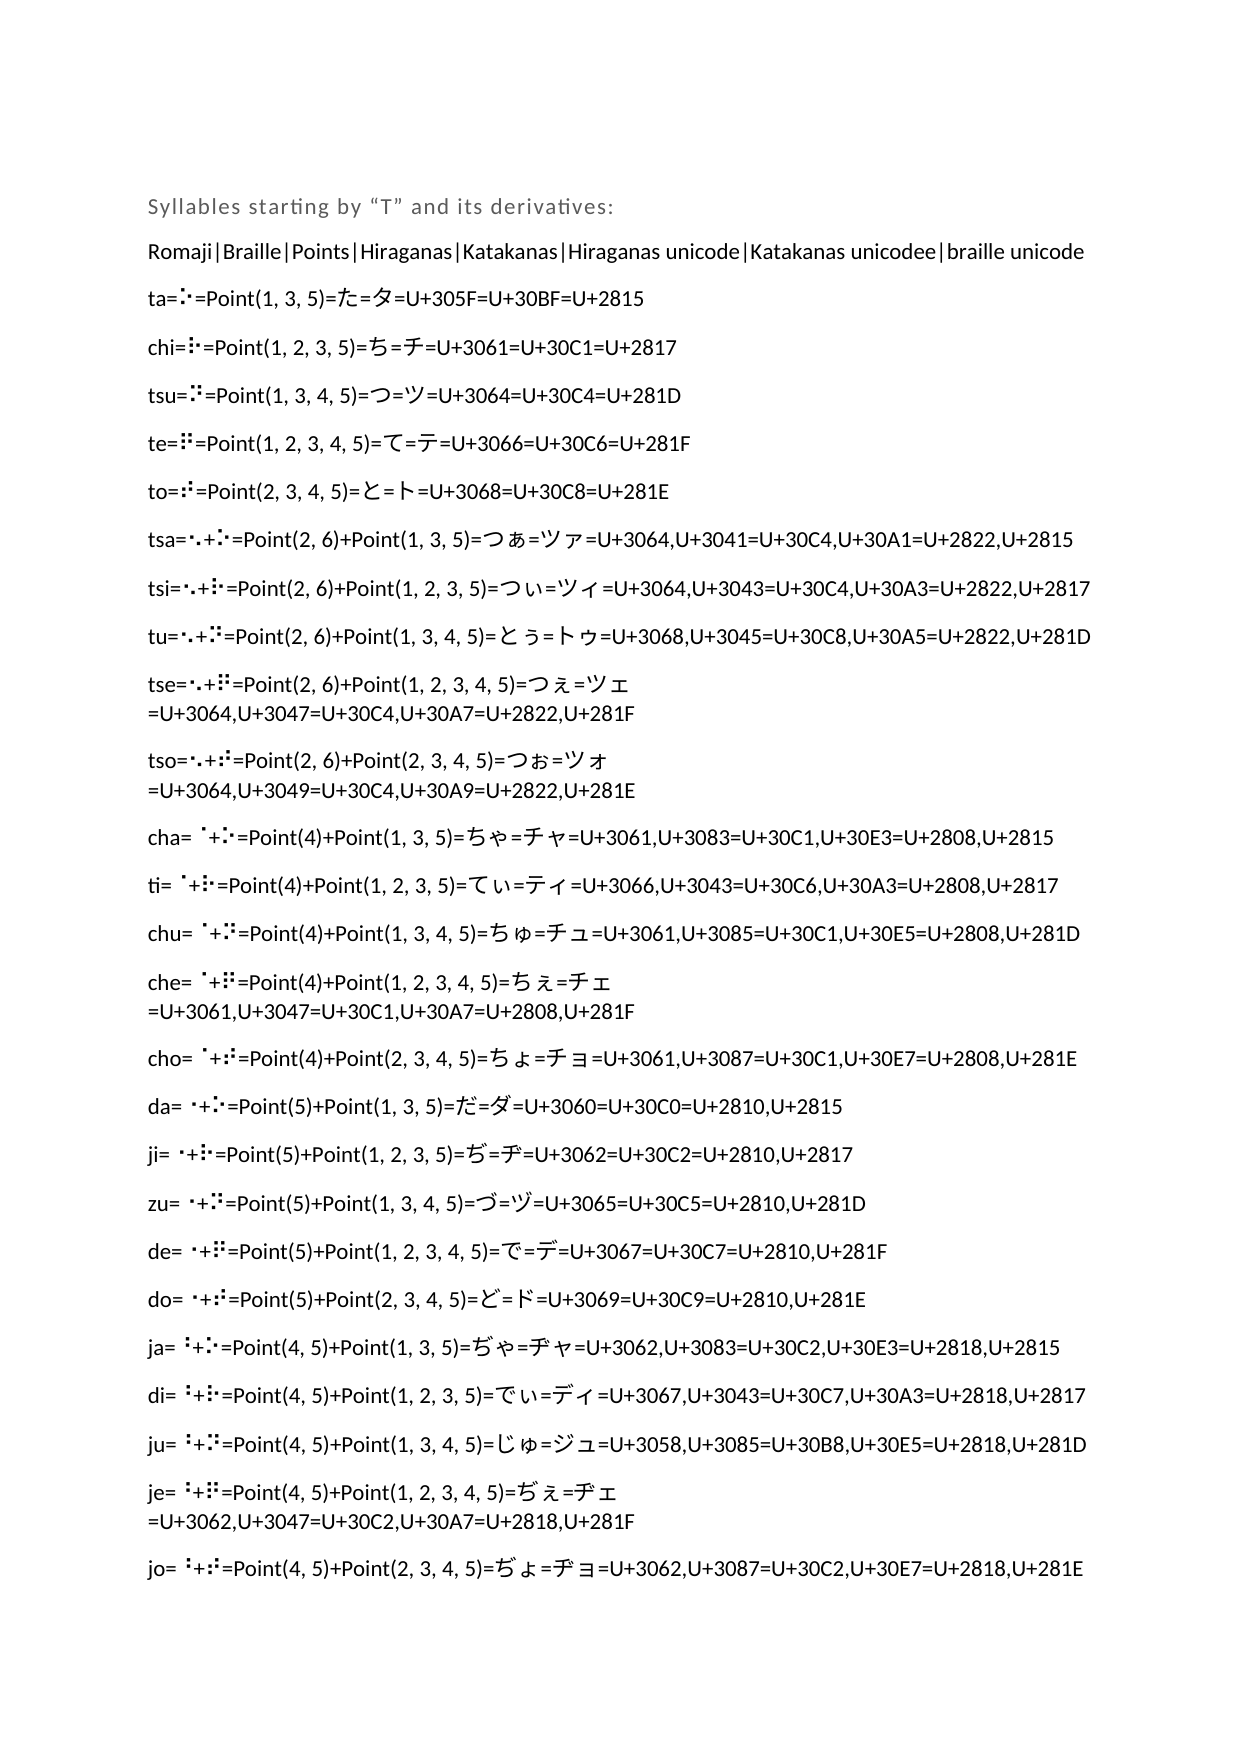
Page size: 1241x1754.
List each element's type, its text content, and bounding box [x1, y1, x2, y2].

text Syllables starting by “T” and its derivatives: [148, 192, 1093, 221]
text cha=⠈+⠕=Point(4)+Point(1, 3, 5)=ちゃ=チャ=U+3061,U+3083=U+30C1,U+30E3=U+2808,U+2815 [148, 821, 1093, 852]
text Romaji|Braille|Points|Hiraganas|Katakanas|Hiraganas unicode|Katakanas unicodee|braille unicode [148, 237, 1093, 265]
text do=⠐+⠞=Point(5)+Point(2, 3, 4, 5)=ど=ド=U+3069=U+30C9=U+2810,U+281E [148, 1283, 1093, 1314]
text ju=⠘+⠝=Point(4, 5)+Point(1, 3, 4, 5)=じゅ=ジュ=U+3058,U+3085=U+30B8,U+30E5=U+2818,U+281D [148, 1428, 1093, 1459]
text te=⠟=Point(1, 2, 3, 4, 5)=て=テ=U+3066=U+30C6=U+281F [148, 427, 1093, 458]
text tsa=⠢+⠕=Point(2, 6)+Point(1, 3, 5)=つぁ=ツァ=U+3064,U+3041=U+30C4,U+30A1=U+2822,U+2815 [148, 523, 1093, 555]
text tse=⠢+⠟=Point(2, 6)+Point(1, 2, 3, 4, 5)=つぇ=ツェ=U+3064,U+3047=U+30C4,U+30A7=U+2822,U+281F [148, 668, 1093, 728]
text che=⠈+⠟=Point(4)+Point(1, 2, 3, 4, 5)=ちぇ=チェ=U+3061,U+3047=U+30C1,U+30A7=U+2808,U+281F [148, 966, 1093, 1025]
text to=⠞=Point(2, 3, 4, 5)=と=ト=U+3068=U+30C8=U+281E [148, 475, 1093, 506]
text jo=⠘+⠞=Point(4, 5)+Point(2, 3, 4, 5)=ぢょ=ヂョ=U+3062,U+3087=U+30C2,U+30E7=U+2818,U+281E [148, 1552, 1093, 1583]
text ti=⠈+⠗=Point(4)+Point(1, 2, 3, 5)=てぃ=ティ=U+3066,U+3043=U+30C6,U+30A3=U+2808,U+2817 [148, 869, 1093, 900]
text da=⠐+⠕=Point(5)+Point(1, 3, 5)=だ=ダ=U+3060=U+30C0=U+2810,U+2815 [148, 1090, 1093, 1121]
text tsu=⠝=Point(1, 3, 4, 5)=つ=ツ=U+3064=U+30C4=U+281D [148, 379, 1093, 410]
text chu=⠈+⠝=Point(4)+Point(1, 3, 4, 5)=ちゅ=チュ=U+3061,U+3085=U+30C1,U+30E5=U+2808,U+281D [148, 917, 1093, 948]
text chi=⠗=Point(1, 2, 3, 5)=ち=チ=U+3061=U+30C1=U+2817 [148, 331, 1093, 362]
text di=⠘+⠗=Point(4, 5)+Point(1, 2, 3, 5)=でぃ=ディ=U+3067,U+3043=U+30C7,U+30A3=U+2818,U+2817 [148, 1379, 1093, 1411]
text zu=⠐+⠝=Point(5)+Point(1, 3, 4, 5)=づ=ヅ=U+3065=U+30C5=U+2810,U+281D [148, 1187, 1093, 1218]
text ji=⠐+⠗=Point(5)+Point(1, 2, 3, 5)=ぢ=ヂ=U+3062=U+30C2=U+2810,U+2817 [148, 1138, 1093, 1169]
text ta=⠕=Point(1, 3, 5)=た=タ=U+305F=U+30BF=U+2815 [148, 282, 1093, 313]
text de=⠐+⠟=Point(5)+Point(1, 2, 3, 4, 5)=で=デ=U+3067=U+30C7=U+2810,U+281F [148, 1235, 1093, 1266]
text tsi=⠢+⠗=Point(2, 6)+Point(1, 2, 3, 5)=つぃ=ツィ=U+3064,U+3043=U+30C4,U+30A3=U+2822,U+2817 [148, 572, 1093, 603]
text je=⠘+⠟=Point(4, 5)+Point(1, 2, 3, 4, 5)=ぢぇ=ヂェ=U+3062,U+3047=U+30C2,U+30A7=U+2818,U+281F [148, 1476, 1093, 1535]
text tso=⠢+⠞=Point(2, 6)+Point(2, 3, 4, 5)=つぉ=ツォ=U+3064,U+3049=U+30C4,U+30A9=U+2822,U+281E [148, 744, 1093, 804]
text tu=⠢+⠝=Point(2, 6)+Point(1, 3, 4, 5)=とぅ=トゥ=U+3068,U+3045=U+30C8,U+30A5=U+2822,U+281D [148, 620, 1093, 651]
text cho=⠈+⠞=Point(4)+Point(2, 3, 4, 5)=ちょ=チョ=U+3061,U+3087=U+30C1,U+30E7=U+2808,U+281E [148, 1042, 1093, 1073]
text ja=⠘+⠕=Point(4, 5)+Point(1, 3, 5)=ぢゃ=ヂャ=U+3062,U+3083=U+30C2,U+30E3=U+2818,U+2815 [148, 1331, 1093, 1362]
